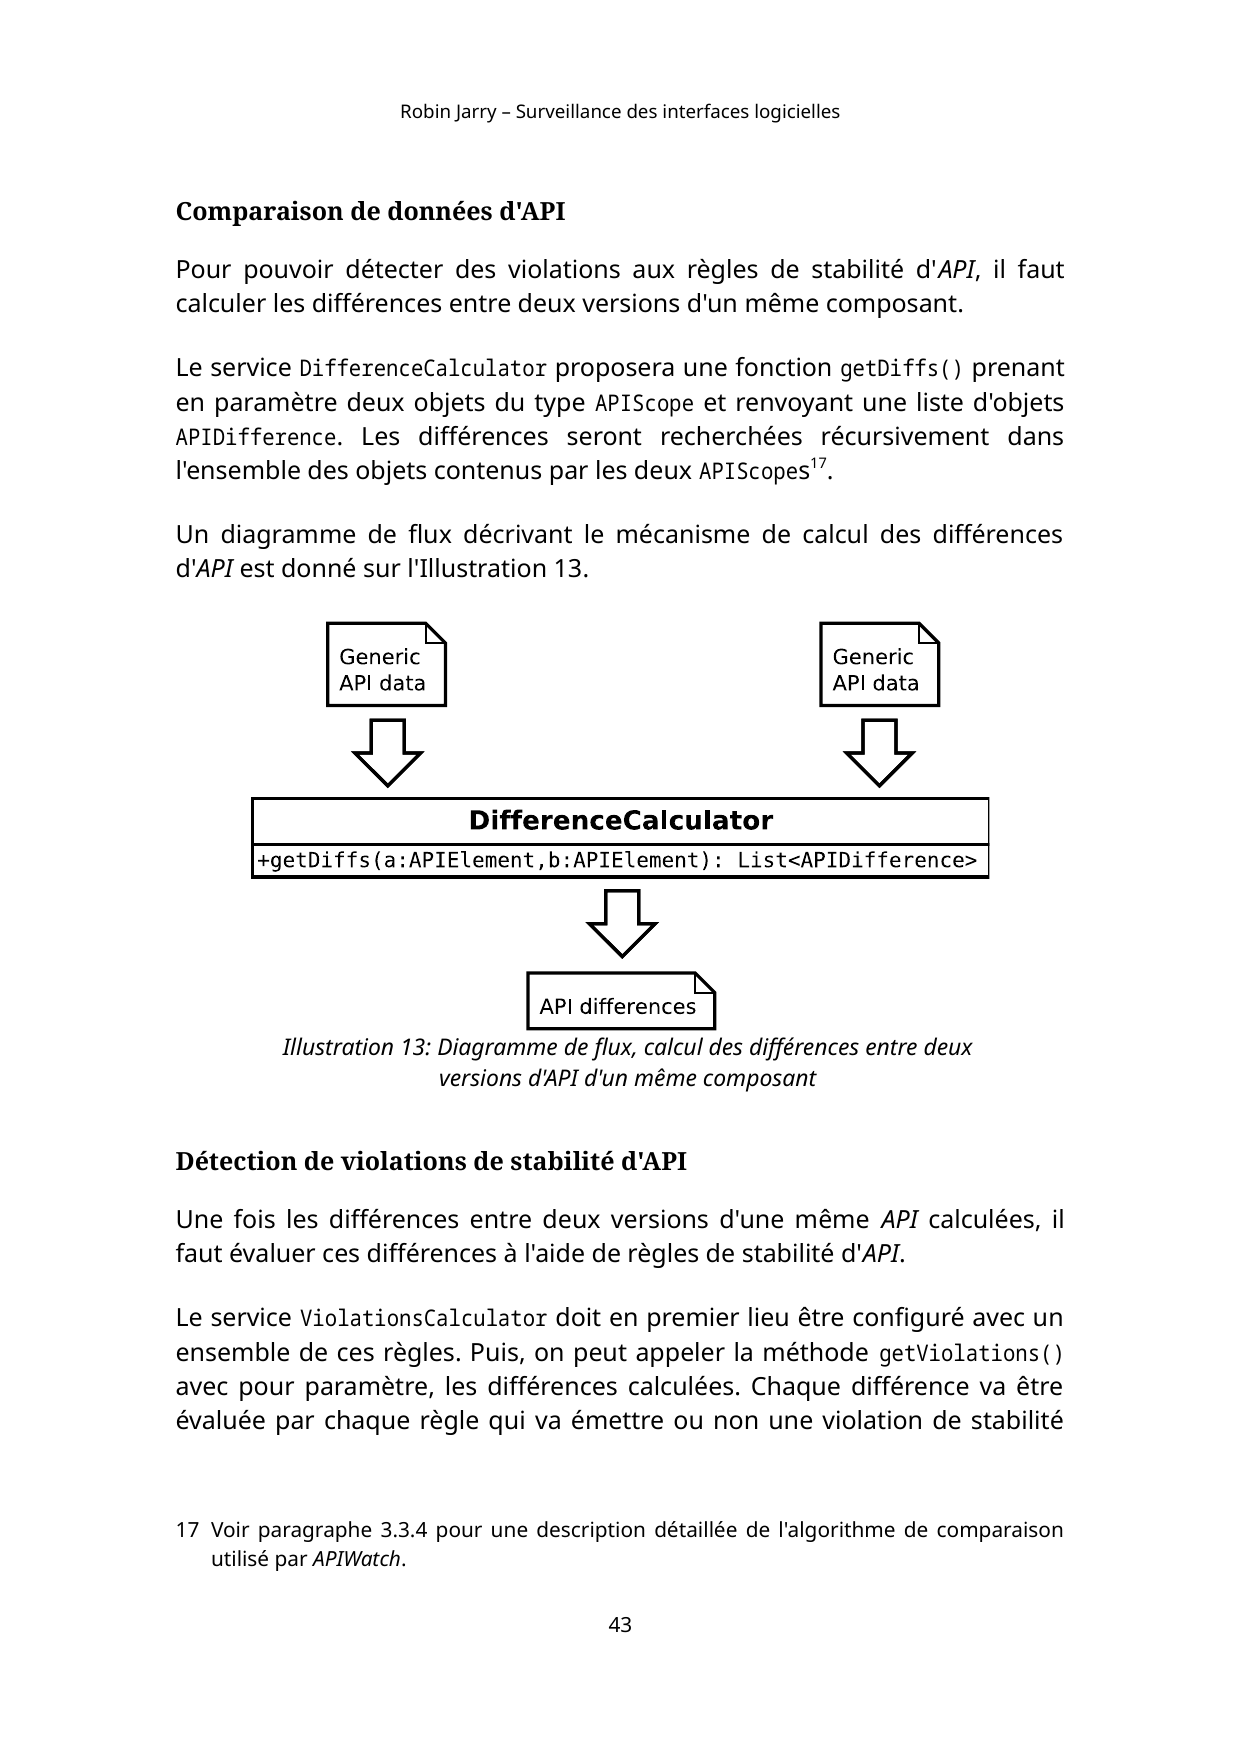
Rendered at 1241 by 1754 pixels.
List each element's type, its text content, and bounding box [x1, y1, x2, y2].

text Voir paragraphe 3.3.4 pour une description détaillée de l'algorithme de comparaison utilisé par APIWatch. [175, 1515, 1065, 1572]
text Le service DifferenceCalculator proposera une fonction getDiffs() prenant en paramètre deux objets du type APIScope et renvoyant une liste d'objets APIDifference. Les différences seront recherchées récursivement dans l'ensemble des objets contenus par les deux APIScopes. [175, 350, 1065, 486]
text Une fois les différences entre deux versions d'une même API calculées, il faut évaluer ces différences à l'aide de règles de stabilité d'API. [175, 1202, 1065, 1270]
subtitle Comparaison de données d'API [175, 194, 1065, 228]
subtitle Détection de violations de stabilité d'API [175, 622, 1065, 1178]
text Un diagramme de flux décrivant le mécanisme de calcul des différences d'API est donné sur l'Illustration 13. [175, 516, 1065, 584]
text Illustration 13: Diagramme de flux, calcul des différences entre deux versions d'API d'un même composant [259, 646, 998, 1093]
text Le service ViolationsCalculator doit en premier lieu être configuré avec un ensemble de ces règles. Puis, on peut appeler la méthode getViolations() avec pour paramètre, les différences calculées. Chaque différence va être évaluée par chaque règle qui va émettre ou non une violation de stabilité [175, 1300, 1065, 1436]
text Pour pouvoir détecter des violations aux règles de stabilité d'API, il faut calculer les différences entre deux versions d'un même composant. [175, 252, 1065, 320]
